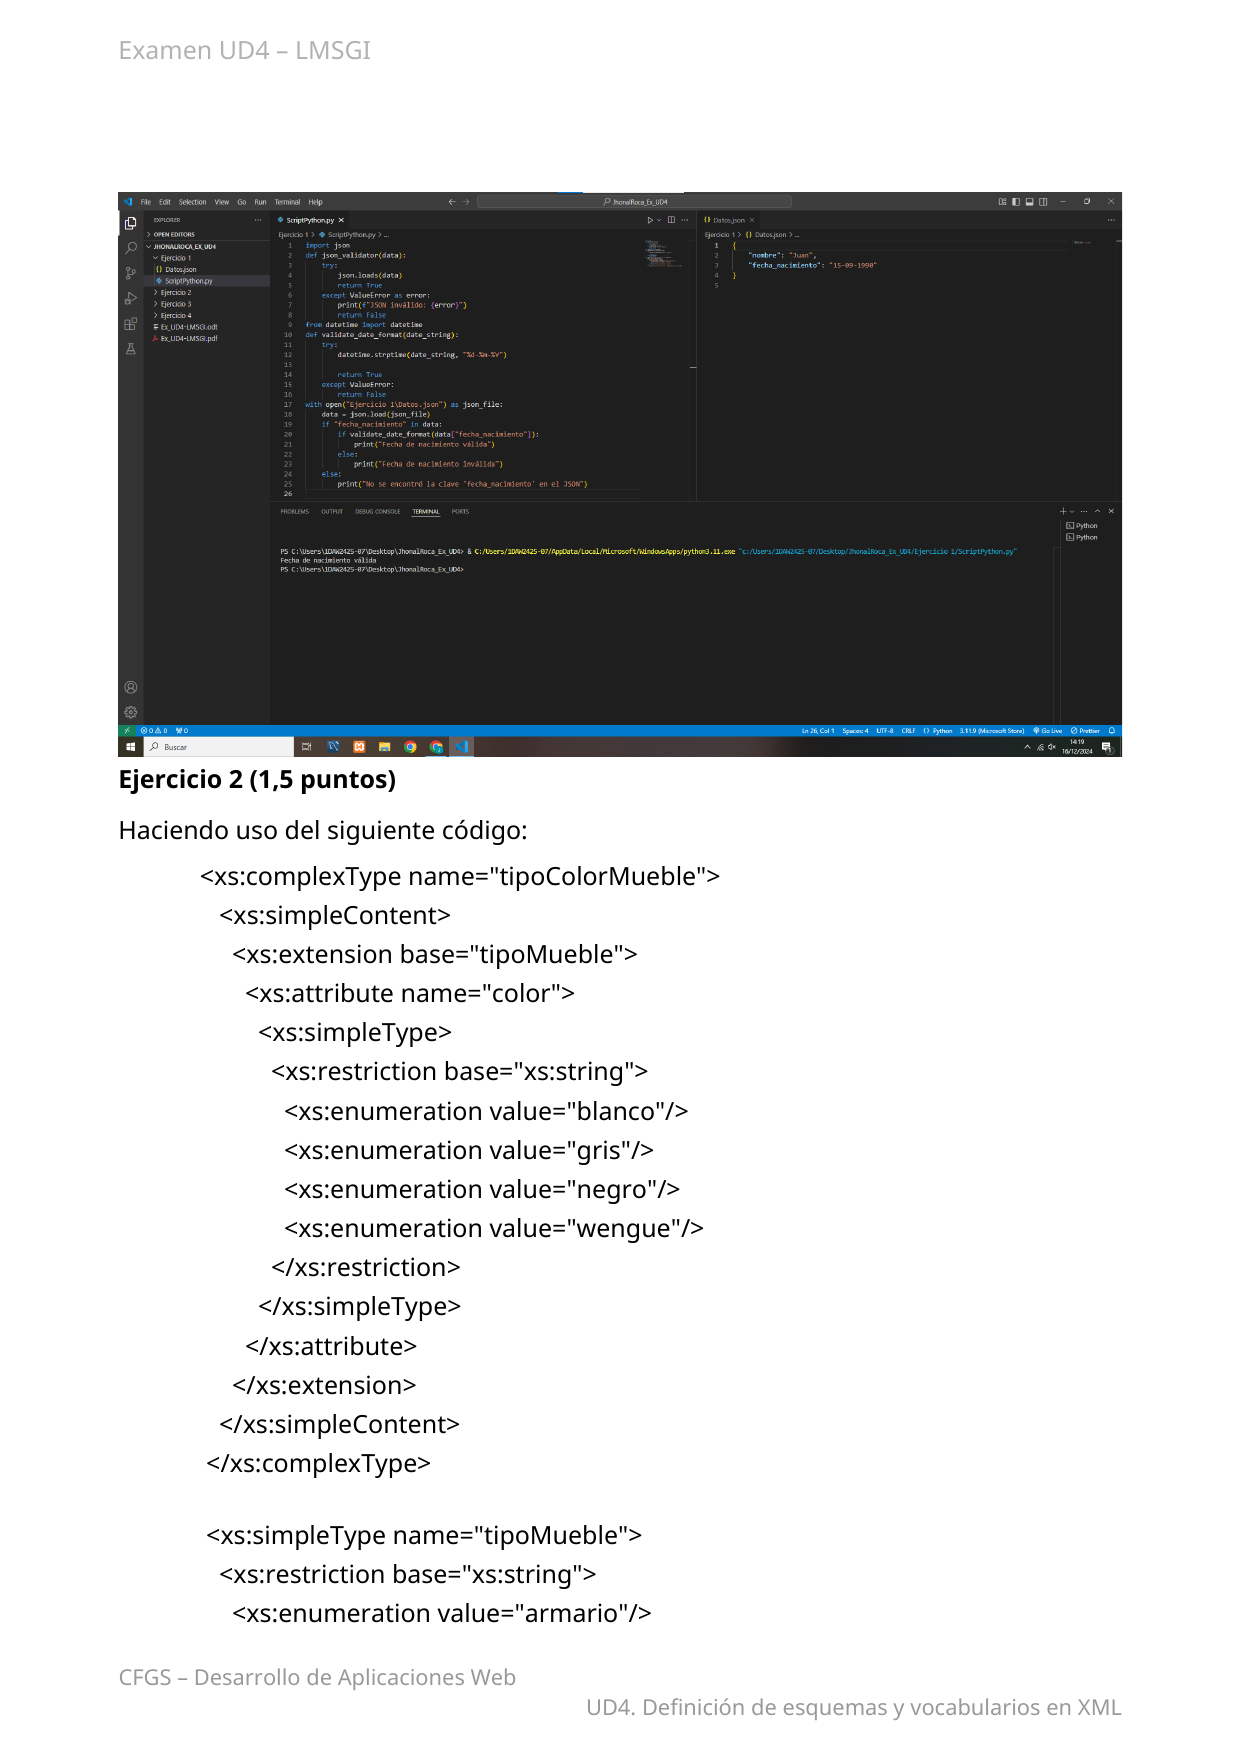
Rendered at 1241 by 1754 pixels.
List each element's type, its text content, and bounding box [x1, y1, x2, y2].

picture [118, 192, 1123, 757]
text <xs:enumeration value="armario"/> [193, 1596, 1122, 1630]
text <xs:simpleContent> [193, 897, 1122, 931]
text <xs:complexType name="tipoColorMueble"> [193, 858, 1122, 892]
text Ejercicio 2 (1,5 puntos) [118, 757, 1122, 796]
text </xs:simpleType> [193, 1289, 1122, 1323]
text <xs:enumeration value="negro"/> [193, 1171, 1122, 1206]
text Haciendo uso del siguiente código: [118, 813, 1122, 847]
text <xs:enumeration value="gris"/> [193, 1132, 1122, 1166]
text </xs:complexType> [193, 1446, 1122, 1480]
text </xs:attribute> [193, 1328, 1122, 1362]
text <xs:enumeration value="wengue"/> [193, 1211, 1122, 1245]
text <xs:enumeration value="blanco"/> [193, 1093, 1122, 1127]
text </xs:extension> [193, 1367, 1122, 1401]
text <xs:attribute name="color"> [193, 976, 1122, 1010]
text <xs:restriction base="xs:string"> [193, 1054, 1122, 1088]
text <xs:restriction base="xs:string"> [193, 1557, 1122, 1591]
text </xs:restriction> [193, 1250, 1122, 1284]
text </xs:simpleContent> [193, 1406, 1122, 1441]
text <xs:simpleType> [193, 1015, 1122, 1049]
text <xs:extension base="tipoMueble"> [193, 936, 1122, 971]
text <xs:simpleType name="tipoMueble"> [193, 1517, 1122, 1551]
